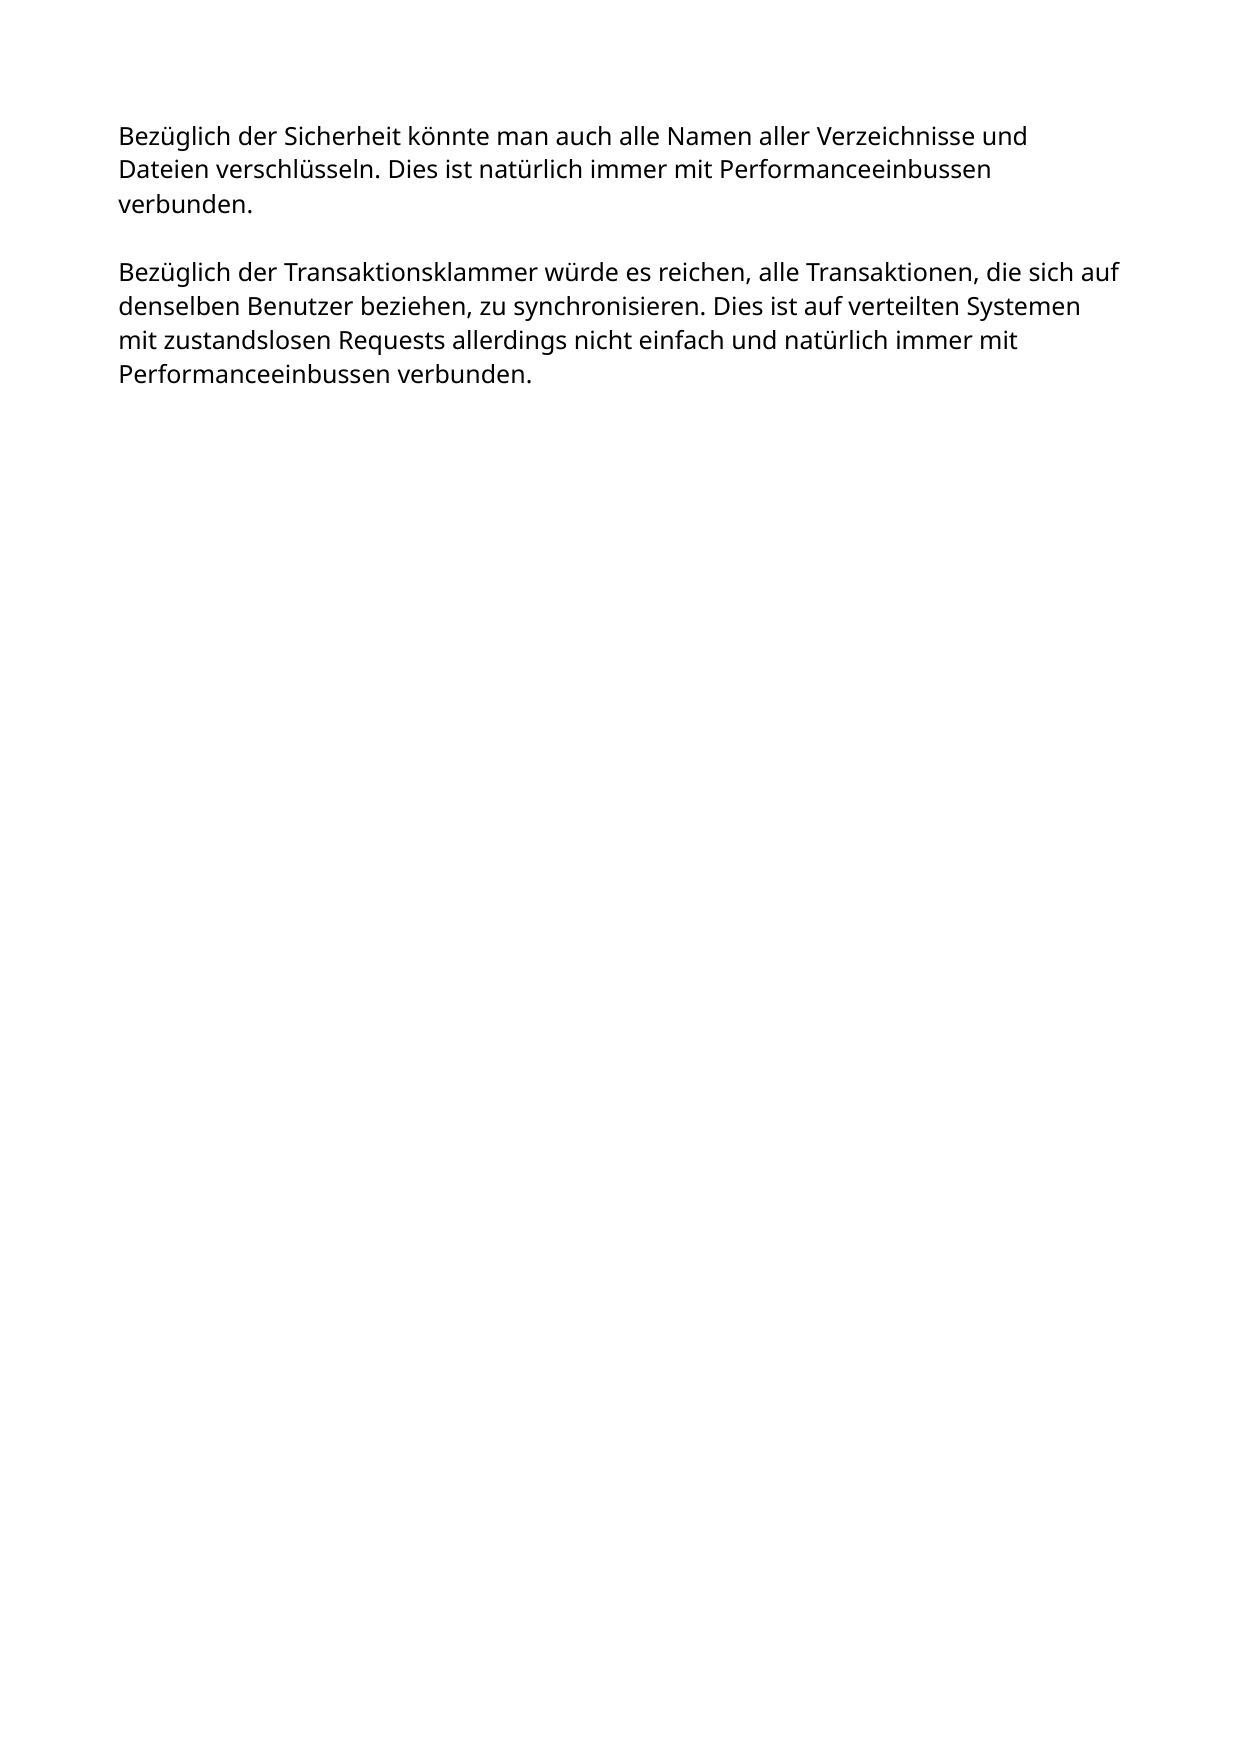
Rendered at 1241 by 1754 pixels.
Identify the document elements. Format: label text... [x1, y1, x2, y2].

text Bezüglich der Sicherheit könnte man auch alle Namen aller Verzeichnisse und Dateien verschlüsseln. Dies ist natürlich immer mit Performanceeinbussen verbunden. [118, 118, 1122, 220]
text Bezüglich der Transaktionsklammer würde es reichen, alle Transaktionen, die sich auf denselben Benutzer beziehen, zu synchronisieren. Dies ist auf verteilten Systemen mit zustandslosen Requests allerdings nicht einfach und natürlich immer mit Performanceeinbussen verbunden. [118, 254, 1122, 391]
